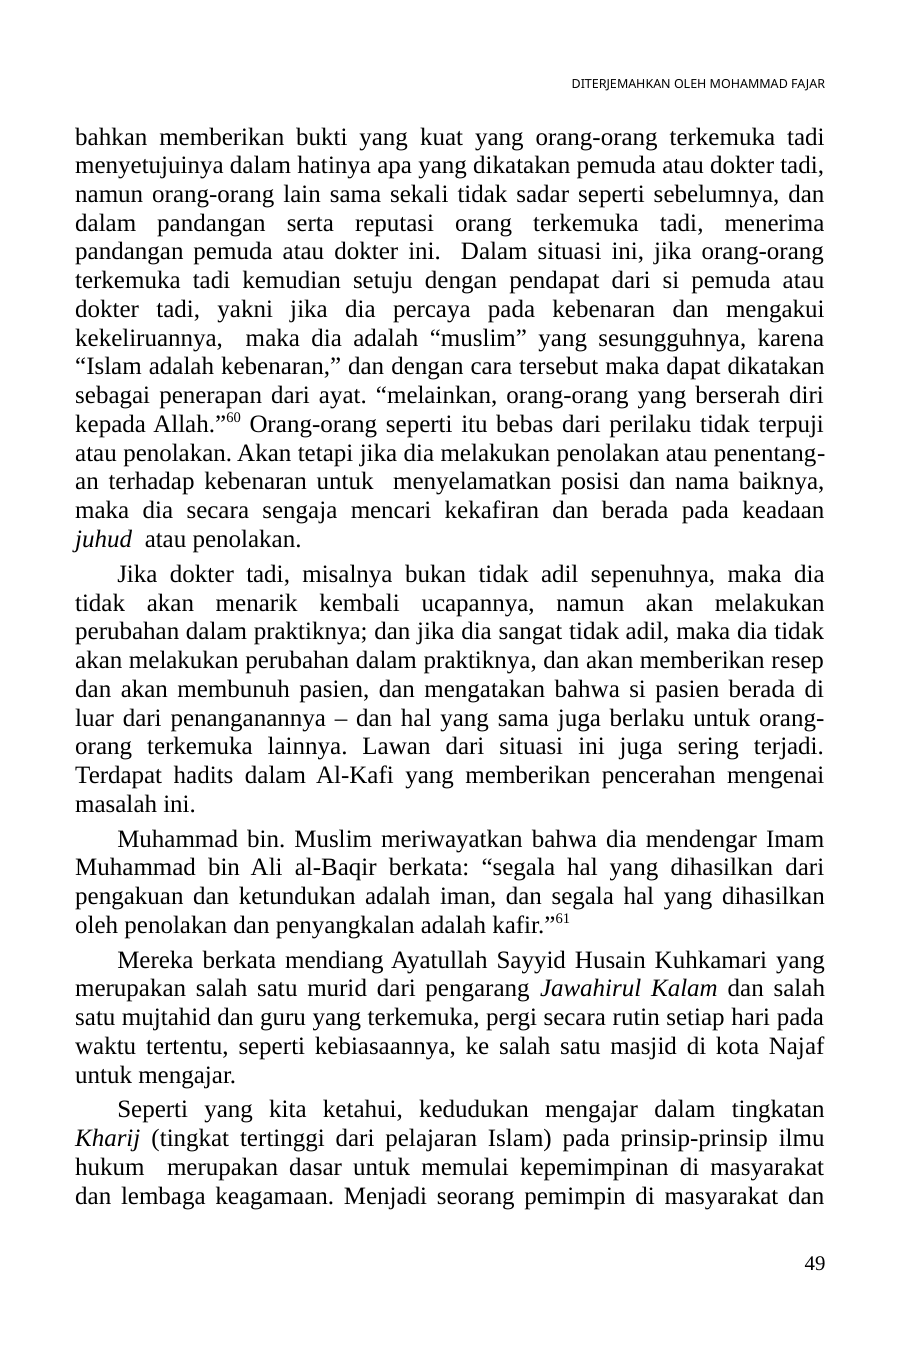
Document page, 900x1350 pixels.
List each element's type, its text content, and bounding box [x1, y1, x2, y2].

text Muhammad bin. Muslim meriwayatkan bahwa dia mendengar Imam Muhammad bin Ali al-Baqir berkata: “segala hal yang dihasilkan dari pengakuan dan ketundukan adalah iman, dan segala hal yang dihasilkan oleh penolakan dan penyangkalan adalah kafir.” [75, 824, 825, 939]
text Mereka berkata mendiang Ayatullah Sayyid Husain Kuhkamari yang merupakan salah satu murid dari pengarang Jawahirul Kalam dan salah satu mujtahid dan guru yang terkemuka, pergi secara rutin setiap hari pada waktu tertentu, seperti kebiasaannya, ke salah satu masjid di kota Najaf untuk mengajar. [75, 945, 825, 1088]
text Seperti yang kita ketahui, kedudukan mengajar dalam tingkatan Kharij (tingkat tertinggi dari pelajaran Islam) pada prinsip-prinsip ilmu hukum merupakan dasar untuk memulai kepemimpinan di masyarakat dan lembaga keagamaan. Menjadi seorang pemimpin di masyarakat dan [75, 1094, 825, 1209]
text bahkan memberikan bukti yang kuat yang orang-orang terkemuka tadi menyetujuinya dalam hatinya apa yang dikatakan pemuda atau dokter tadi, namun orang-orang lain sama sekali tidak sadar seperti sebelumnya, dan dalam pandangan serta reputasi orang terkemuka tadi, menerima pandangan pemuda atau dokter ini. Dalam situasi ini, jika orang-orang terkemuka tadi kemudian setuju dengan pendapat dari si pemuda atau dokter tadi, yakni jika dia percaya pada kebenaran dan mengakui kekeliruannya, maka dia adalah “muslim” yang sesungguhnya, karena “Islam adalah kebenaran,” dan dengan cara tersebut maka dapat dikatakan sebagai penerapan dari ayat. “melainkan, orang-orang yang berserah diri kepada Allah.” Orang-orang seperti itu bebas dari perilaku tidak terpuji atau penolakan. Akan tetapi jika dia melakukan penolakan atau penentang­an terhadap kebenaran untuk menyelamatkan posisi dan nama baiknya, maka dia secara sengaja mencari kekafiran dan berada pada keadaan juhud atau penolakan. [75, 122, 825, 553]
text Jika dokter tadi, misalnya bukan tidak adil sepenuhnya, maka dia tidak akan menarik kembali ucapannya, namun akan melakukan perubahan dalam praktiknya; dan jika dia sangat tidak adil, maka dia tidak akan melakukan perubahan dalam praktiknya, dan akan memberikan resep dan akan membunuh pasien, dan mengatakan bahwa si pasien berada di luar dari penanganannya – dan hal yang sama juga berlaku untuk orang-orang terkemuka lainnya. Lawan dari situasi ini juga sering terjadi. Terdapat hadits dalam Al-Kafi yang memberikan pencerahan mengenai masalah ini. [75, 559, 825, 818]
